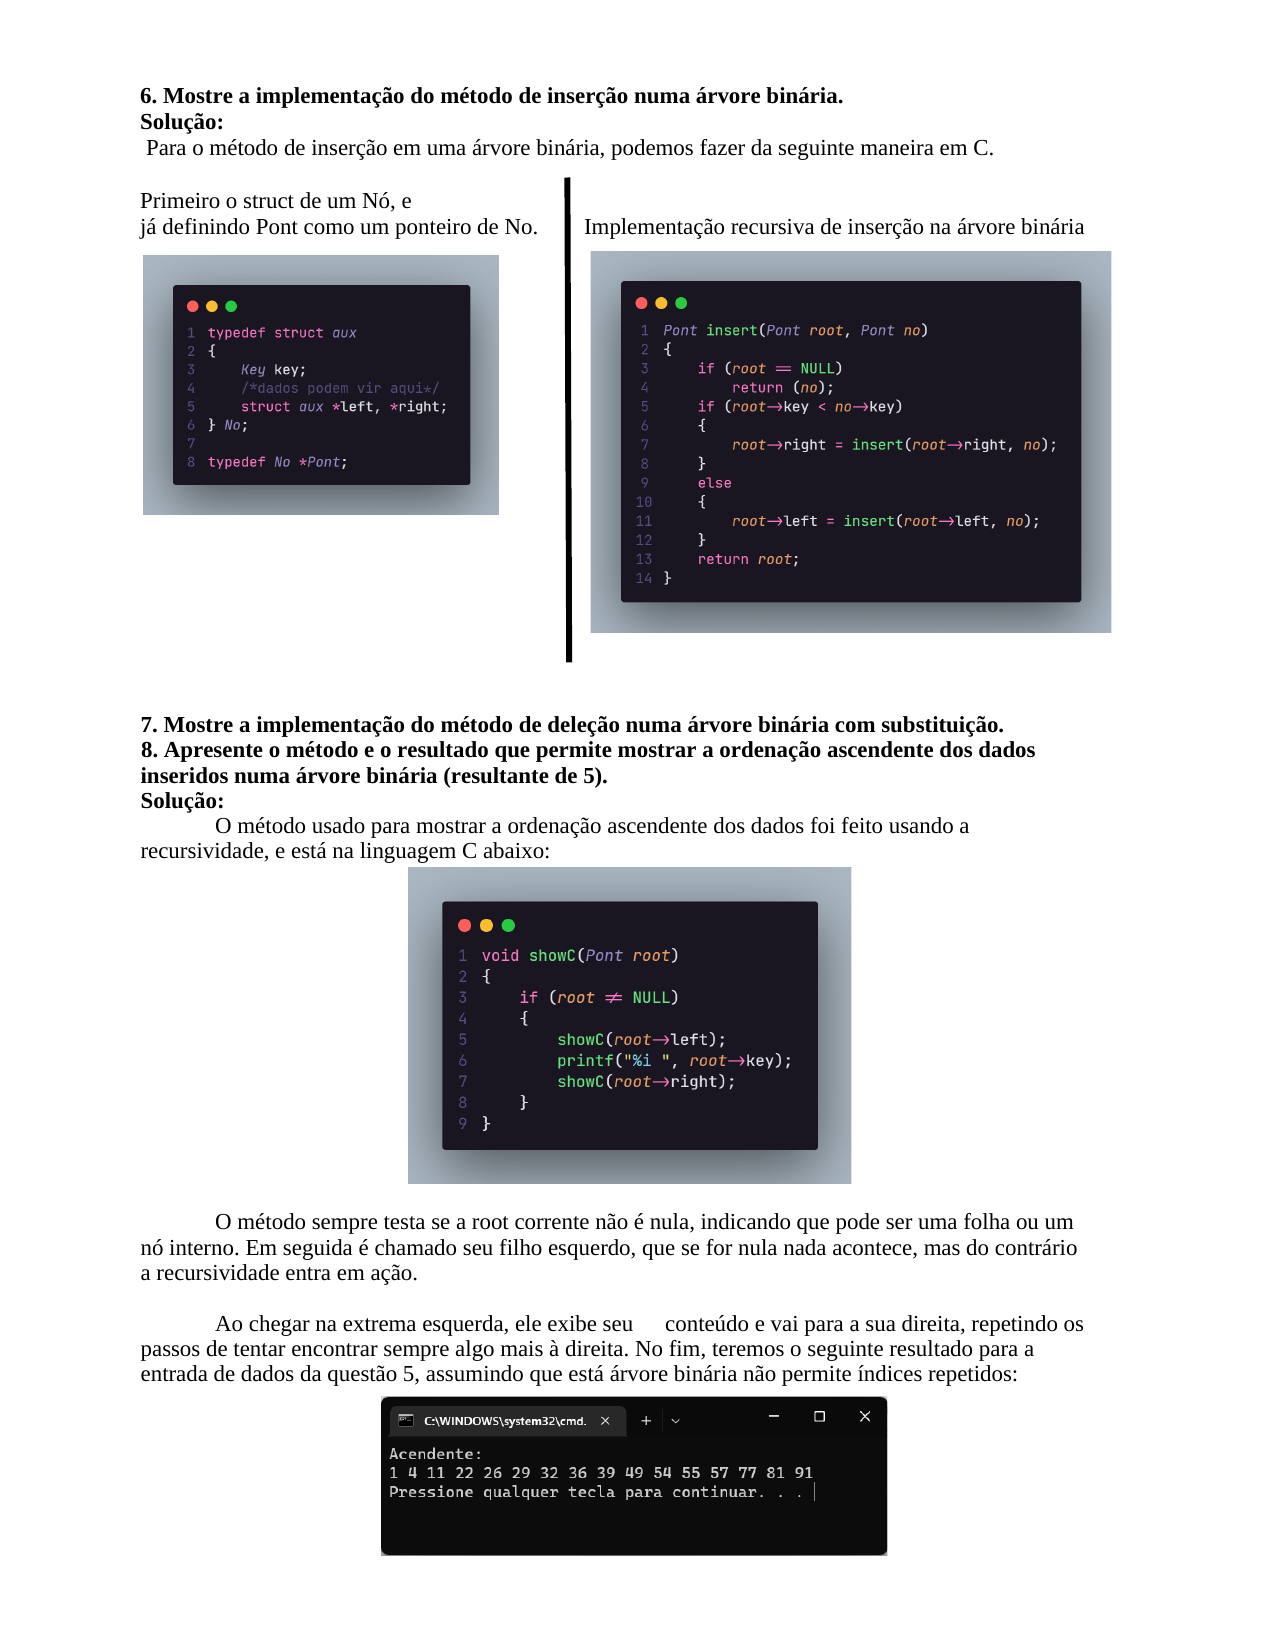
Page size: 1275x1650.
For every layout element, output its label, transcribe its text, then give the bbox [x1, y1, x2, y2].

text 7. Mostre a implementação do método de deleção numa árvore binária com substituição. [140, 712, 1089, 738]
picture [143, 255, 499, 515]
text 6. Mostre a implementação do método de inserção numa árvore binária. Solução: Para o método de inserção em uma árvore binária, podemos fazer da seguinte maneira em C. [140, 82, 1089, 161]
picture [408, 867, 852, 1184]
text 8. Apresente o método e o resultado que permite mostrar a ordenação ascendente dos dados inseridos numa árvore binária (resultante de 5). Solução: O método usado para mostrar a ordenação ascendente dos dados foi feito usando a recursividade, e está na linguagem C abaixo: [140, 738, 1089, 863]
picture [381, 1396, 888, 1556]
text Implementação recursiva de inserção na árvore binária [571, 187, 1089, 659]
text Primeiro o struct de um Nó, e já definindo Pont como um ponteiro de No. [140, 187, 566, 659]
picture [590, 251, 1112, 633]
text O método sempre testa se a root corrente não é nula, indicando que pode ser uma folha ou um nó interno. Em seguida é chamado seu filho esquerdo, que se for nula nada acontece, mas do contrário a recursividade entra em ação. [140, 1210, 1089, 1285]
text Ao chegar na extrema esquerda, ele exibe seu conteúdo e vai para a sua direita, repetindo os passos de tentar encontrar sempre algo mais à direita. No fim, teremos o seguinte resultado para a entrada de dados da questão 5, assumindo que está árvore binária não permite índices repetidos: [140, 1311, 1089, 1387]
